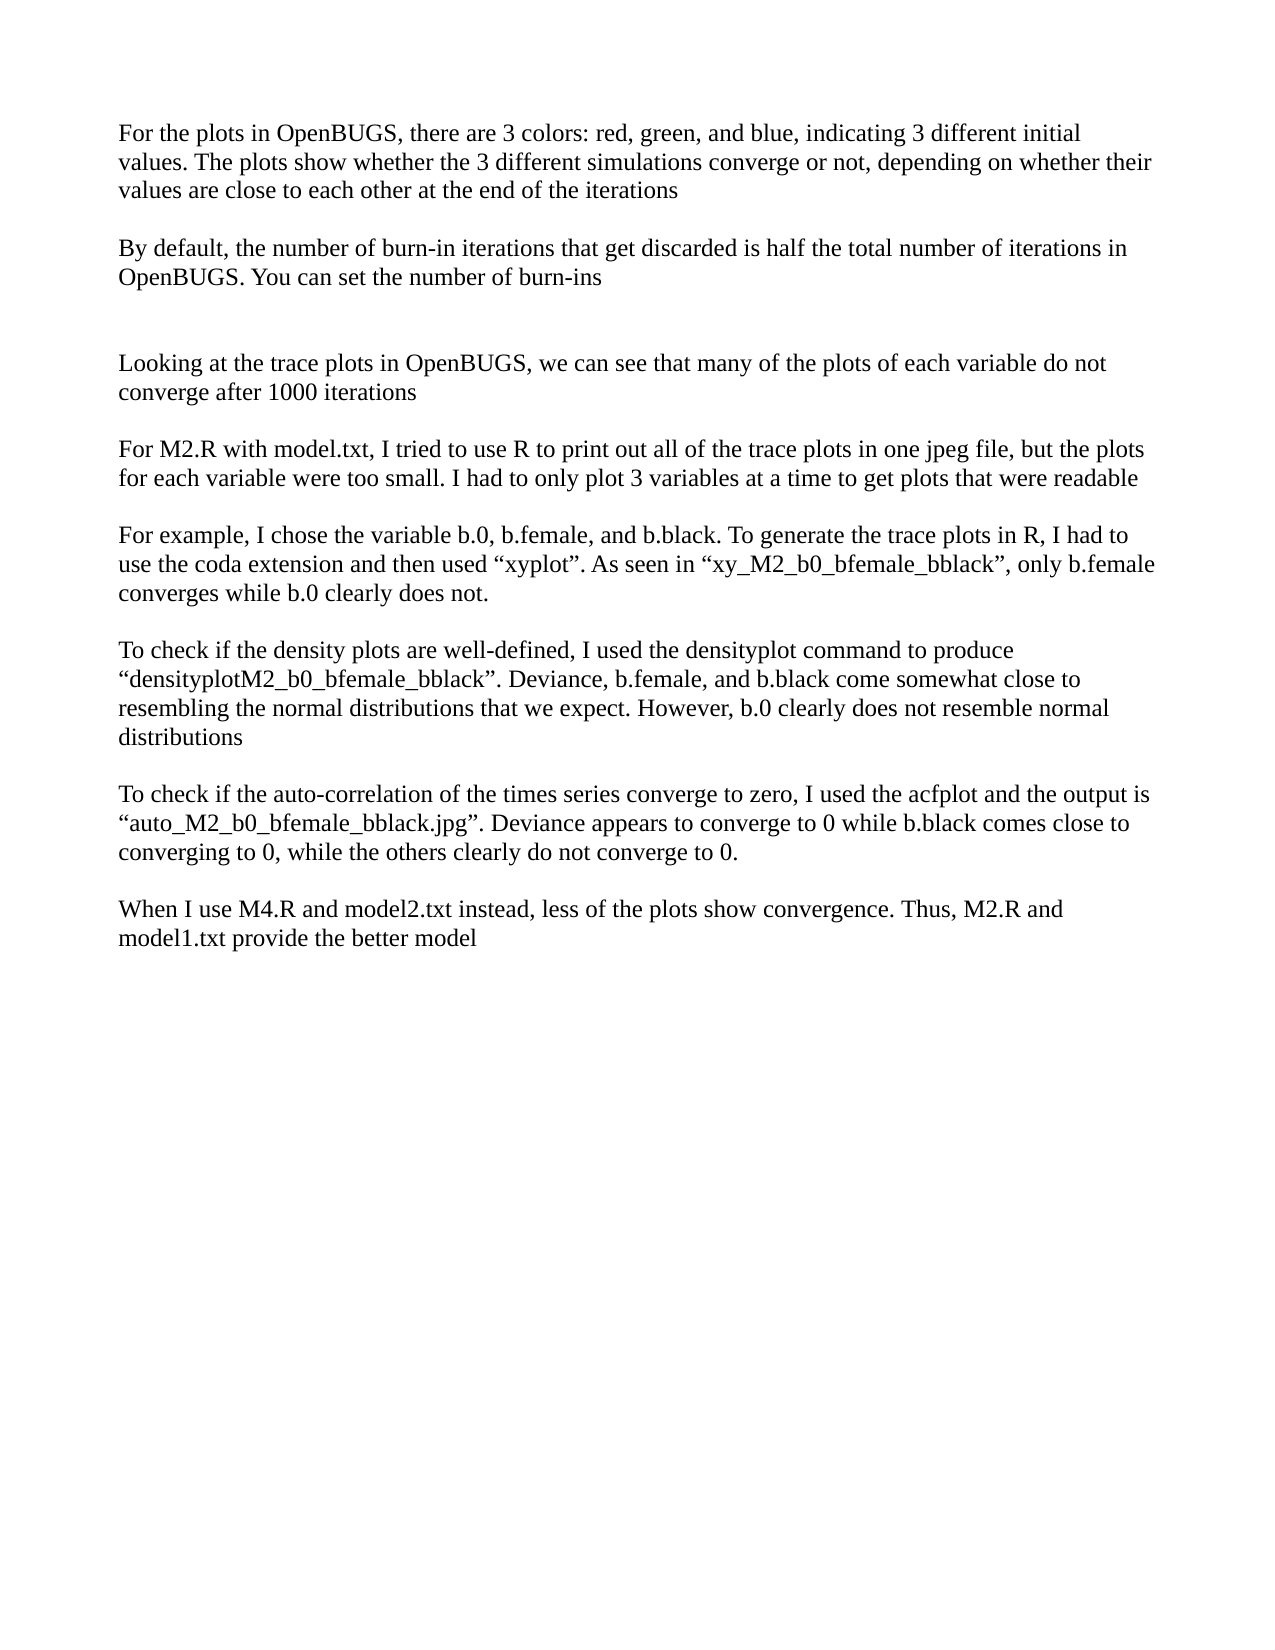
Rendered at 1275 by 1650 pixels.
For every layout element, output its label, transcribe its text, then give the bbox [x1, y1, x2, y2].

text To check if the density plots are well-defined, I used the densityplot command to produce “densityplotM2_b0_bfemale_bblack”. Deviance, b.female, and b.black come somewhat close to resembling the normal distributions that we expect. However, b.0 clearly does not resemble normal distributions [118, 636, 1157, 751]
text By default, the number of burn-in iterations that get discarded is half the total number of iterations in OpenBUGS. You can set the number of burn-ins [118, 233, 1157, 291]
text To check if the auto-correlation of the times series converge to zero, I used the acfplot and the output is “auto_M2_b0_bfemale_bblack.jpg”. Deviance appears to converge to 0 while b.black comes close to converging to 0, while the others clearly do not converge to 0. [118, 779, 1157, 866]
text Looking at the trace plots in OpenBUGS, we can see that many of the plots of each variable do not converge after 1000 iterations [118, 348, 1157, 406]
text For the plots in OpenBUGS, there are 3 colors: red, green, and blue, indicating 3 different initial values. The plots show whether the 3 different simulations converge or not, depending on whether their values are close to each other at the end of the iterations [118, 118, 1157, 204]
text When I use M4.R and model2.txt instead, less of the plots show convergence. Thus, M2.R and model1.txt provide the better model [118, 894, 1157, 952]
text For M2.R with model.txt, I tried to use R to print out all of the trace plots in one jpeg file, but the plots for each variable were too small. I had to only plot 3 variables at a time to get plots that were readable [118, 434, 1157, 492]
text For example, I chose the variable b.0, b.female, and b.black. To generate the trace plots in R, I had to use the coda extension and then used “xyplot”. As seen in “xy_M2_b0_bfemale_bblack”, only b.female converges while b.0 clearly does not. [118, 521, 1157, 607]
